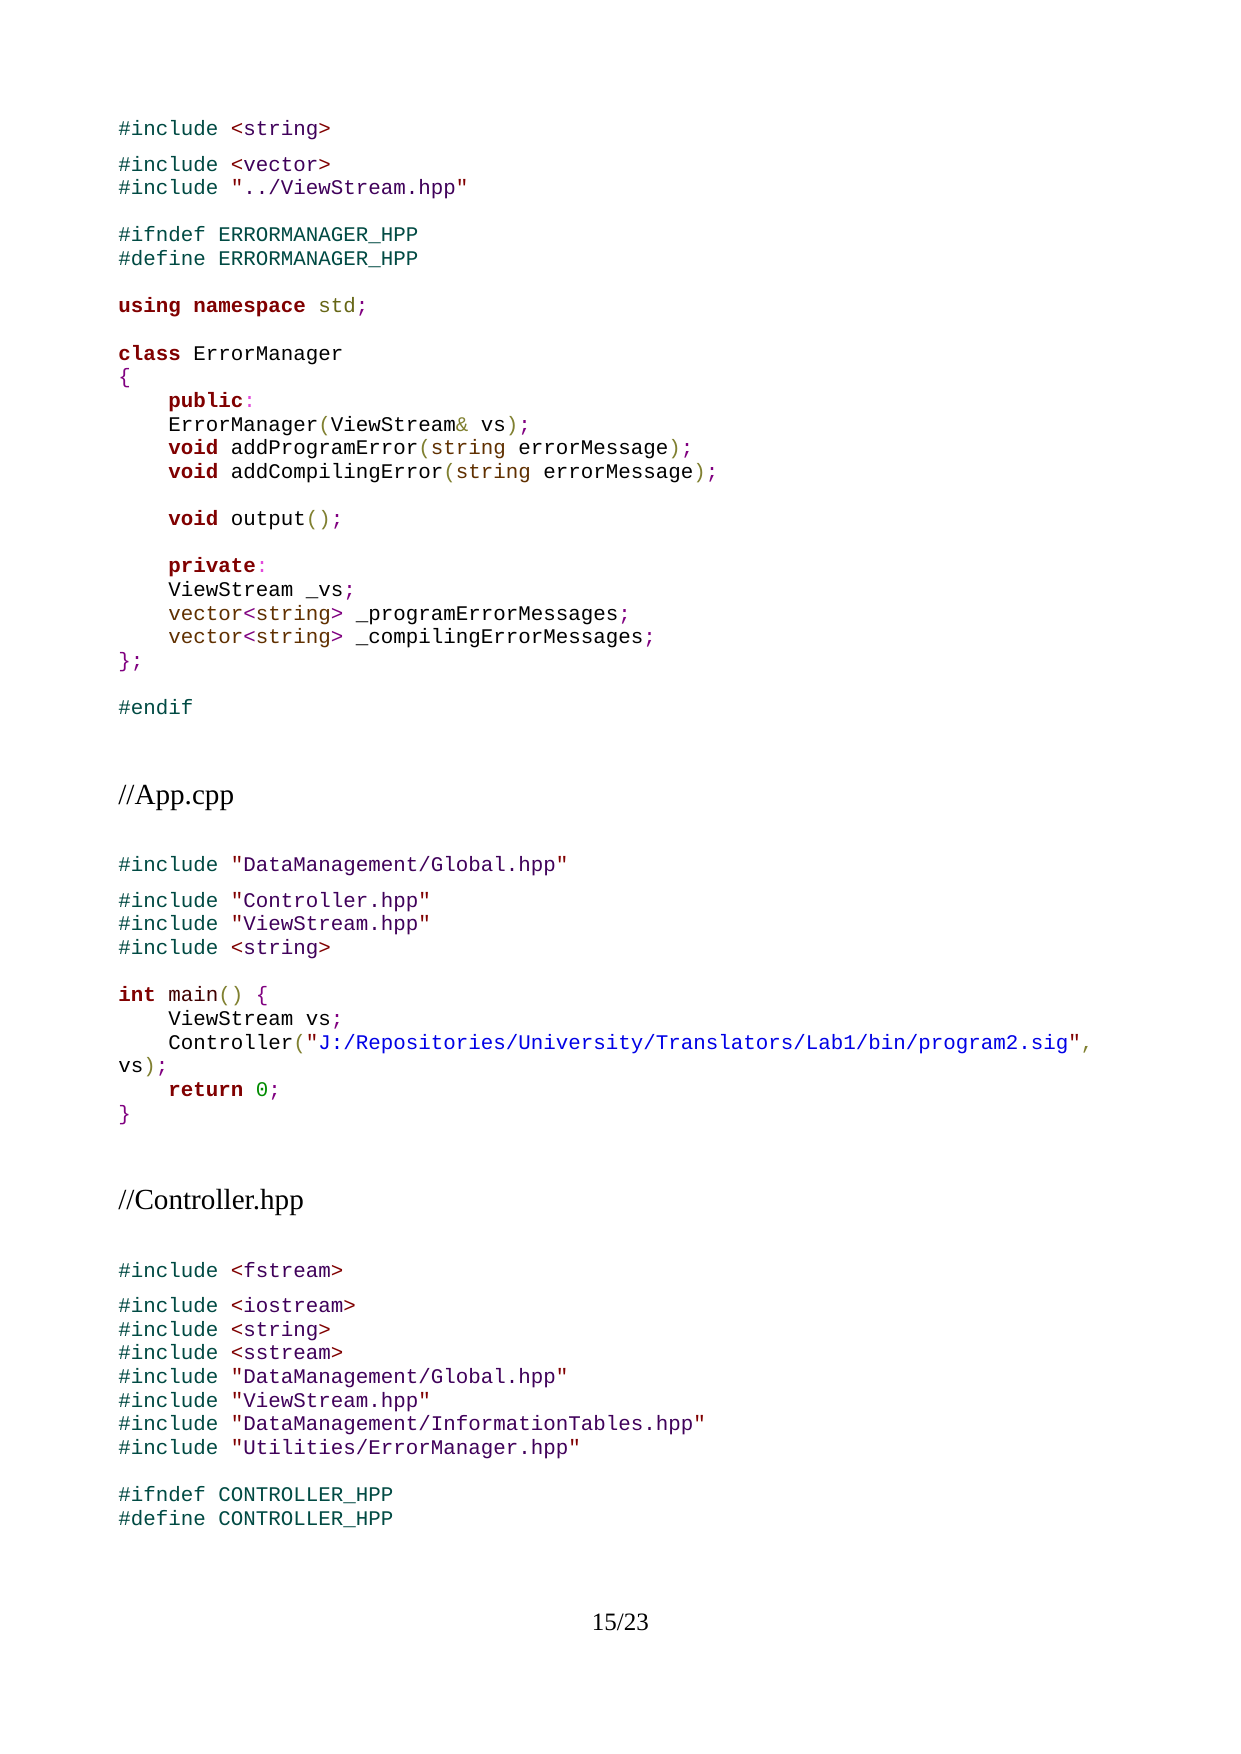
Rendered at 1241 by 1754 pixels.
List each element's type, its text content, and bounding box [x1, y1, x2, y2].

text #define ERRORMANAGER_HPP [118, 248, 1122, 272]
text #include "ViewStream.hpp" [118, 1389, 1122, 1413]
text public: [118, 390, 1122, 414]
text #include <sstream> [118, 1342, 1122, 1366]
text #include <fstream> [118, 1259, 1112, 1283]
text #include "Controller.hpp" [118, 890, 1122, 913]
text #ifndef CONTROLLER_HPP [118, 1484, 1122, 1508]
text void output(); [118, 508, 1122, 532]
text #include <string> [118, 1319, 1122, 1342]
text #include <iostream> [118, 1295, 1122, 1319]
text ViewStream vs; [118, 1008, 1122, 1032]
text #include "DataManagement/InformationTables.hpp" [118, 1413, 1122, 1437]
text #endif [118, 697, 1122, 721]
text ErrorManager(ViewStream& vs); [118, 414, 1122, 437]
text using namespace std; [118, 295, 1122, 319]
text //Controller.hpp [118, 1182, 1112, 1216]
text }; [118, 650, 1122, 674]
text } [118, 1103, 1122, 1126]
text #include "DataManagement/Global.hpp" [118, 854, 1112, 878]
text void addProgramError(string errorMessage); [118, 437, 1122, 461]
text void addCompilingError(string errorMessage); [118, 461, 1122, 484]
text #ifndef ERRORMANAGER_HPP [118, 224, 1122, 248]
text ViewStream _vs; [118, 579, 1122, 603]
text #include <string> [118, 937, 1122, 961]
text vector<string> _compilingErrorMessages; [118, 626, 1122, 650]
text return 0; [118, 1079, 1122, 1103]
text private: [118, 556, 1122, 579]
text Controller("J:/Repositories/University/Translators/Lab1/bin/program2.sig", vs); [118, 1032, 1122, 1079]
text #include "ViewStream.hpp" [118, 913, 1122, 937]
text #include "../ViewStream.hpp" [118, 177, 1122, 201]
text { [118, 366, 1122, 390]
text class ErrorManager [118, 343, 1122, 366]
text #include <string> [118, 118, 1112, 142]
text #include <vector> [118, 153, 1122, 177]
text #define CONTROLLER_HPP [118, 1508, 1122, 1531]
text int main() { [118, 984, 1122, 1008]
text vector<string> _programErrorMessages; [118, 603, 1122, 626]
text //App.cpp [118, 777, 1112, 811]
text #include "Utilities/ErrorManager.hpp" [118, 1437, 1122, 1461]
text #include "DataManagement/Global.hpp" [118, 1366, 1122, 1389]
